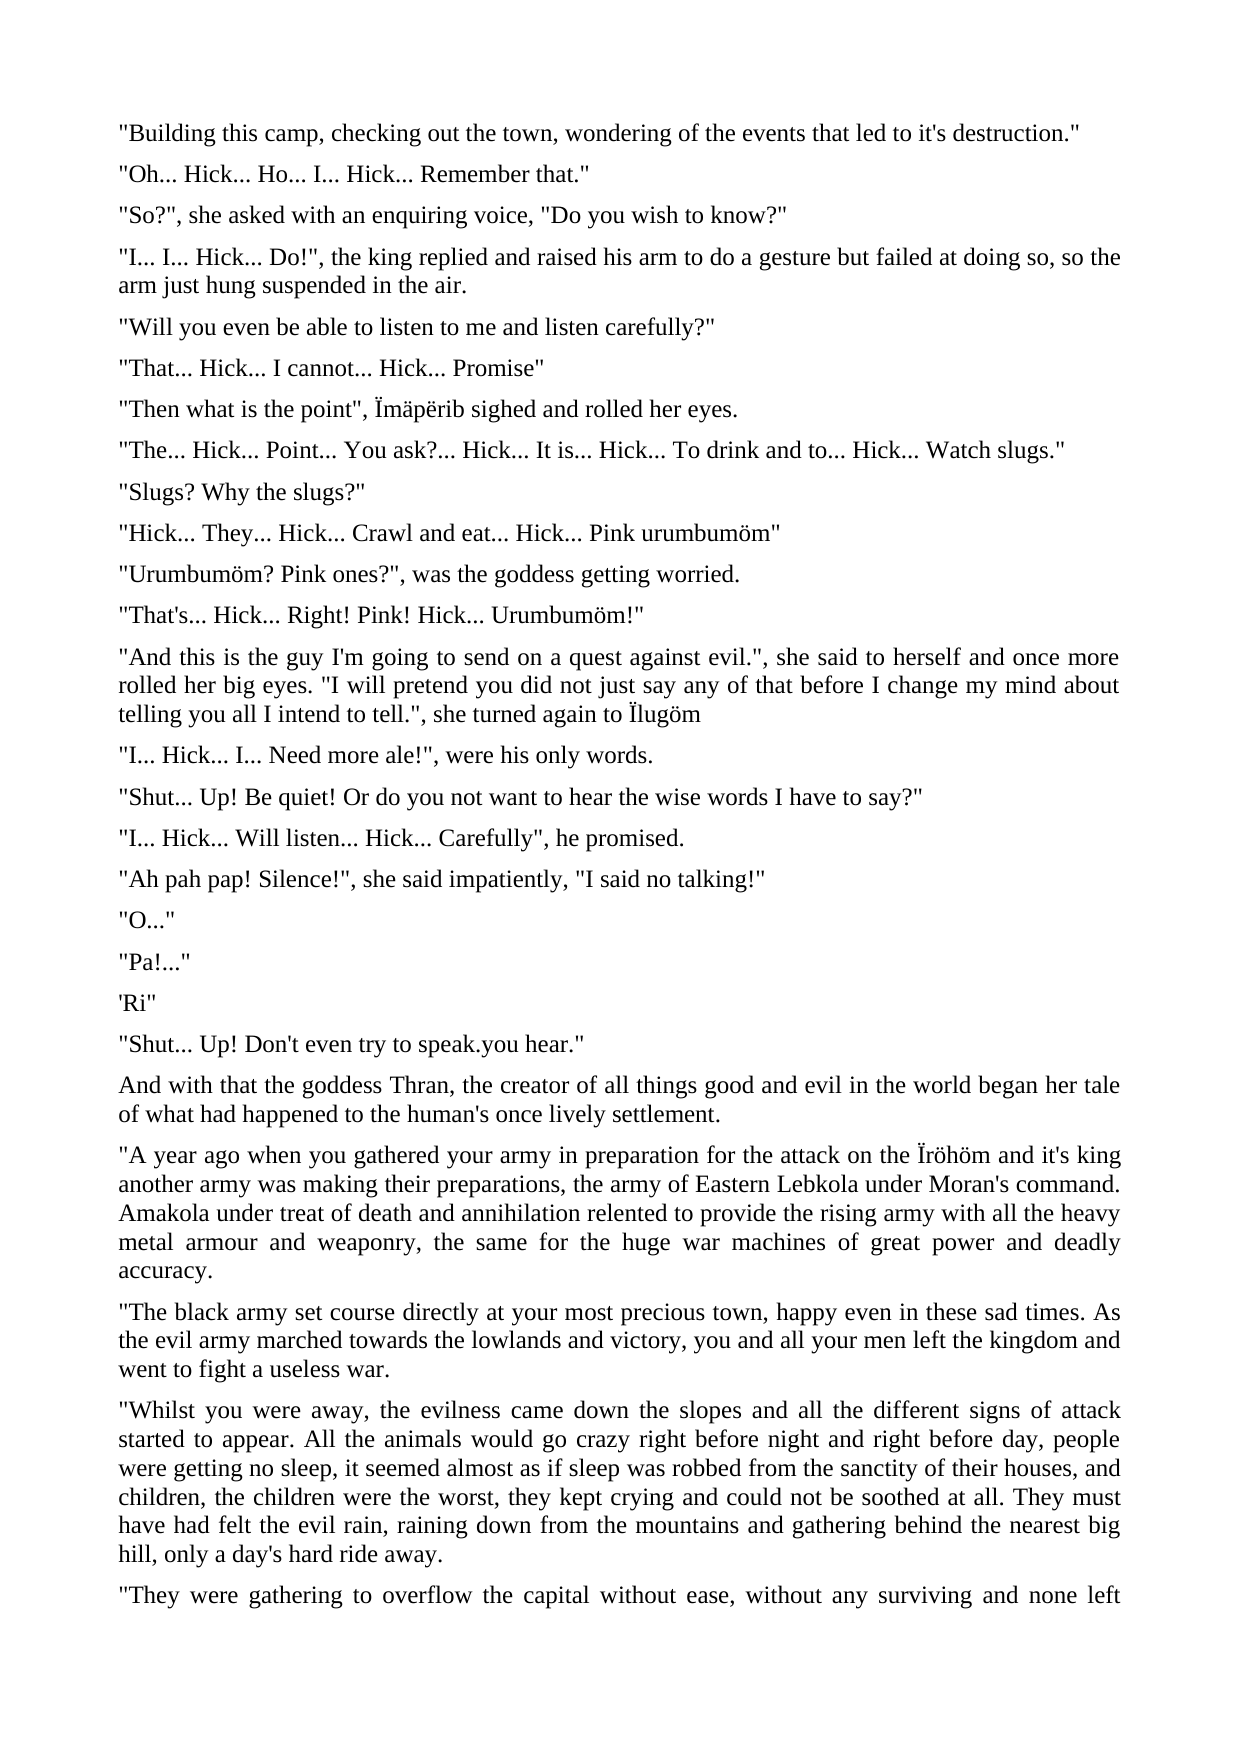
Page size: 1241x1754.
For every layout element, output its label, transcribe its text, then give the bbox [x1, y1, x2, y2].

text "O..." [118, 906, 1122, 934]
text "I... Hick... I... Need more ale!", were his only words. [118, 741, 1122, 769]
text "Ah pah pap! Silence!", she said impatiently, "I said no talking!" [118, 864, 1122, 893]
text "And this is the guy I'm going to send on a quest against evil.", she said to herself and once more rolled her big eyes. "I will pretend you did not just say any of that before I change my mind about telling you all I intend to tell.", she turned again to Ïlugöm [118, 642, 1122, 728]
text "They were gathering to overflow the capital without ease, without any surviving and none left [118, 1581, 1122, 1609]
text "Oh... Hick... Ho... I... Hick... Remember that." [118, 159, 1122, 188]
text "The... Hick... Point... You ask?... Hick... It is... Hick... To drink and to... Hick... Watch slugs." [118, 436, 1122, 464]
text "A year ago when you gathered your army in preparation for the attack on the Ïröhöm and it's king another army was making their preparations, the army of Eastern Lebkola under Moran's command. Amakola under treat of death and annihilation relented to provide the rising army with all the heavy metal armour and weaponry, the same for the huge war machines of great power and deadly accuracy. [118, 1141, 1122, 1284]
text And with that the goddess Thran, the creator of all things good and evil in the world began her tale of what had happened to the human's once lively settlement. [118, 1071, 1122, 1128]
text "So?", she asked with an enquiring voice, "Do you wish to know?" [118, 201, 1122, 229]
text "Will you even be able to listen to me and listen carefully?" [118, 312, 1122, 341]
text "Whilst you were away, the evilness came down the slopes and all the different signs of attack started to appear. All the animals would go crazy right before night and right before day, people were getting no sleep, it seemed almost as if sleep was robbed from the sanctity of their houses, and children, the children were the worst, they kept crying and could not be soothed at all. They must have had felt the evil rain, raining down from the mountains and gathering behind the nearest big hill, only a day's hard ride away. [118, 1396, 1122, 1568]
text "The black army set course directly at your most precious town, happy even in these sad times. As the evil army marched towards the lowlands and victory, you and all your men left the kingdom and went to fight a useless war. [118, 1297, 1122, 1383]
text "Building this camp, checking out the town, wondering of the events that led to it's destruction." [118, 118, 1122, 147]
text "Hick... They... Hick... Crawl and eat... Hick... Pink urumbumöm" [118, 518, 1122, 547]
text "I... I... Hick... Do!", the king replied and raised his arm to do a gesture but failed at doing so, so the arm just hung suspended in the air. [118, 242, 1122, 299]
text "Then what is the point", Ïmäpërib sighed and rolled her eyes. [118, 394, 1122, 423]
text "That... Hick... I cannot... Hick... Promise" [118, 353, 1122, 382]
text "Urumbumöm? Pink ones?", was the goddess getting worried. [118, 559, 1122, 588]
text "I... Hick... Will listen... Hick... Carefully", he promised. [118, 823, 1122, 852]
text "Slugs? Why the slugs?" [118, 477, 1122, 506]
text "Pa!..." [118, 947, 1122, 976]
text 'Ri" [118, 988, 1122, 1017]
text "That's... Hick... Right! Pink! Hick... Urumbumöm!" [118, 601, 1122, 629]
text "Shut... Up! Be quiet! Or do you not want to hear the wise words I have to say?" [118, 782, 1122, 811]
text "Shut... Up! Don't even try to speak.you hear." [118, 1029, 1122, 1058]
